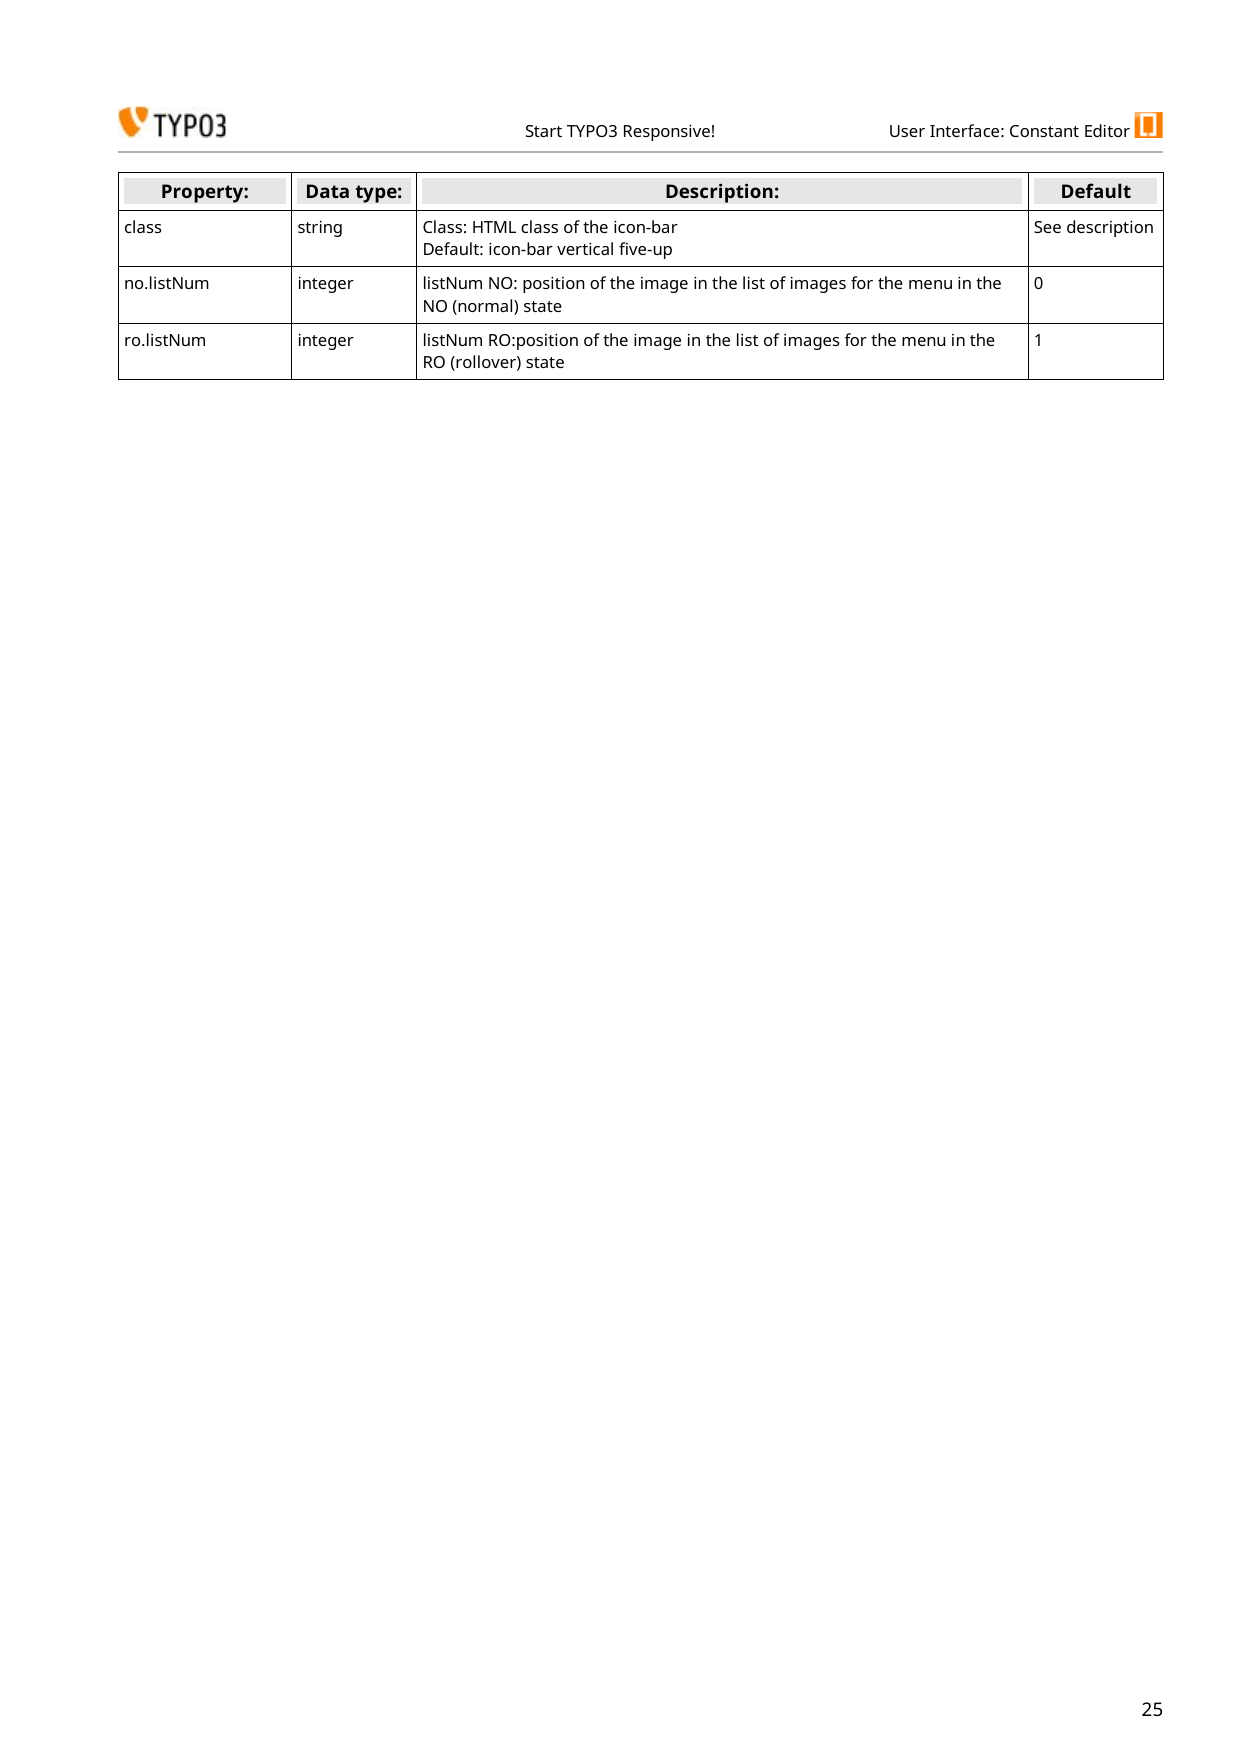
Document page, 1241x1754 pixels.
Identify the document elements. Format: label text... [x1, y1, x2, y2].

table_cell 0 [1029, 267, 1163, 323]
table_header Data type: [292, 173, 416, 210]
table_cell Class: HTML class of the icon-bar Default: icon-bar vertical five-up [417, 211, 1028, 266]
table_cell listNum NO: position of the image in the list of images for the menu in the NO (normal) state [417, 267, 1028, 323]
table_cell integer [292, 324, 416, 379]
table_cell class [119, 211, 291, 266]
table_cell ro.listNum [119, 324, 291, 379]
table_cell no.listNum [119, 267, 291, 323]
picture [118, 106, 227, 138]
table_cell listNum RO:position of the image in the list of images for the menu in the RO (rollover) state [417, 324, 1028, 379]
table_cell integer [292, 267, 416, 323]
picture [1134, 112, 1163, 138]
table_header Description: [417, 173, 1028, 210]
table_cell string [292, 211, 416, 266]
table_header Property: [119, 173, 291, 210]
table_cell See description [1029, 211, 1163, 266]
table_cell 1 [1029, 324, 1163, 379]
table_header Default [1029, 173, 1163, 210]
